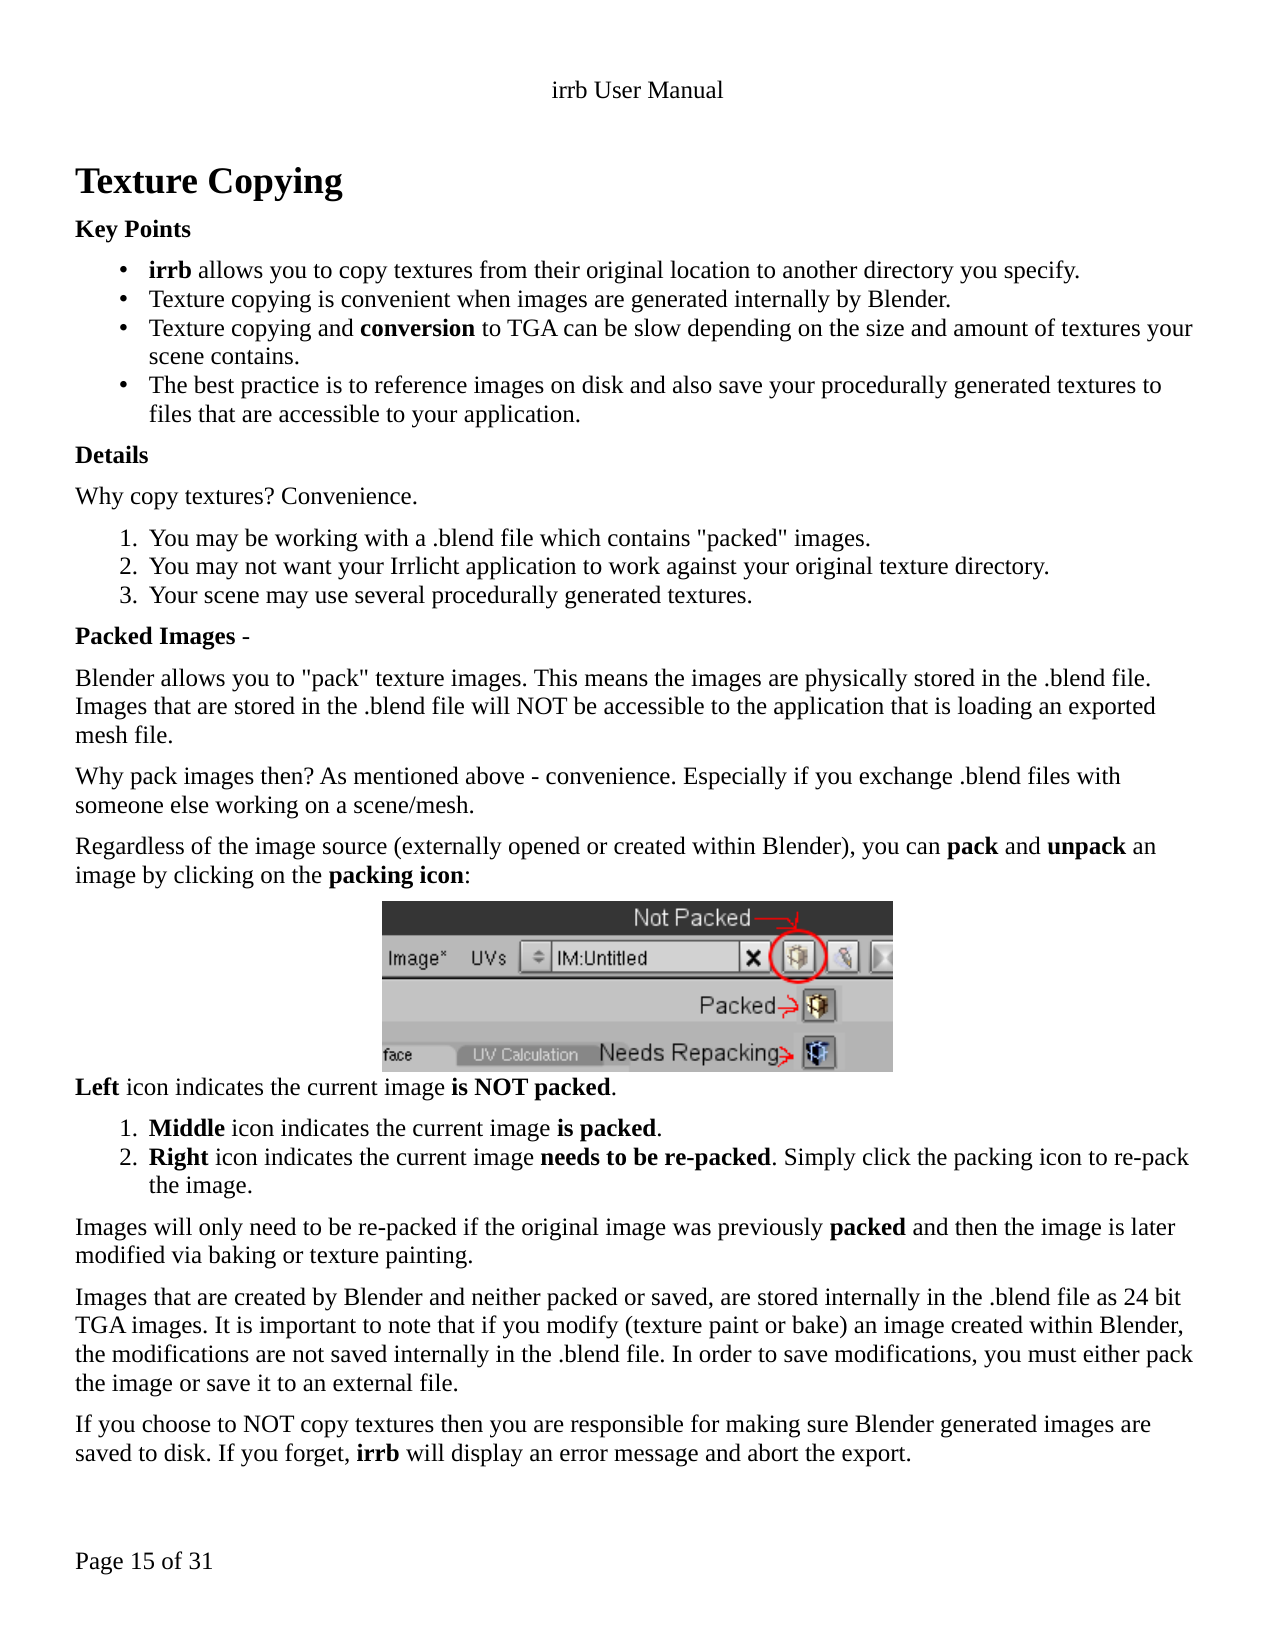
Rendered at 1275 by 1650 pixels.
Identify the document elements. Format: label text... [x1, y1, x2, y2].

list Right icon indicates the current image needs to be re-packed. Simply click the packing icon to re-pack the image. [119, 1142, 1200, 1199]
text Key Points [75, 214, 1200, 243]
list Your scene may use several procedurally generated textures. [119, 580, 1200, 609]
picture [382, 901, 893, 1072]
text Left icon indicates the current image is NOT packed. [75, 901, 1200, 1100]
text Why pack images then? As mentioned above - convenience. Especially if you exchange .blend files with someone else working on a scene/mesh. [75, 761, 1200, 819]
list You may not want your Irrlicht application to work against your original texture directory. [119, 551, 1200, 580]
text Blender allows you to "pack" texture images. This means the images are physically stored in the .blend file. Images that are stored in the .blend file will NOT be accessible to the application that is loading an exported mesh file. [75, 663, 1200, 749]
text Images will only need to be re-packed if the original image was previously packed and then the image is later modified via baking or texture painting. [75, 1212, 1200, 1269]
list Middle icon indicates the current image is packed. [119, 1113, 1200, 1142]
text Images that are created by Blender and neither packed or saved, are stored internally in the .blend file as 24 bit TGA images. It is important to note that if you modify (texture paint or bake) an image created within Blender, the modifications are not saved internally in the .blend file. In order to save modifications, you must either pack the image or save it to an external file. [75, 1282, 1200, 1397]
text If you choose to NOT copy textures then you are responsible for making sure Blender generated images are saved to disk. If you forget, irrb will display an error message and abort the export. [75, 1409, 1200, 1467]
text Why copy textures? Convenience. [75, 481, 1200, 510]
text Packed Images - [75, 621, 1200, 650]
subtitle Texture Copying [75, 158, 1200, 201]
list Texture copying and conversion to TGA can be slow depending on the size and amount of textures your scene contains. [119, 313, 1200, 370]
list The best practice is to reference images on disk and also save your procedurally generated textures to files that are accessible to your application. [119, 370, 1200, 428]
text Regardless of the image source (externally opened or created within Blender), you can pack and unpack an image by clicking on the packing icon: [75, 831, 1200, 889]
list You may be working with a .blend file which contains "packed" images. [119, 523, 1200, 551]
list irrb allows you to copy textures from their original location to another directory you specify. [119, 255, 1200, 284]
text Details [75, 440, 1200, 469]
list Texture copying is convenient when images are generated internally by Blender. [119, 284, 1200, 313]
